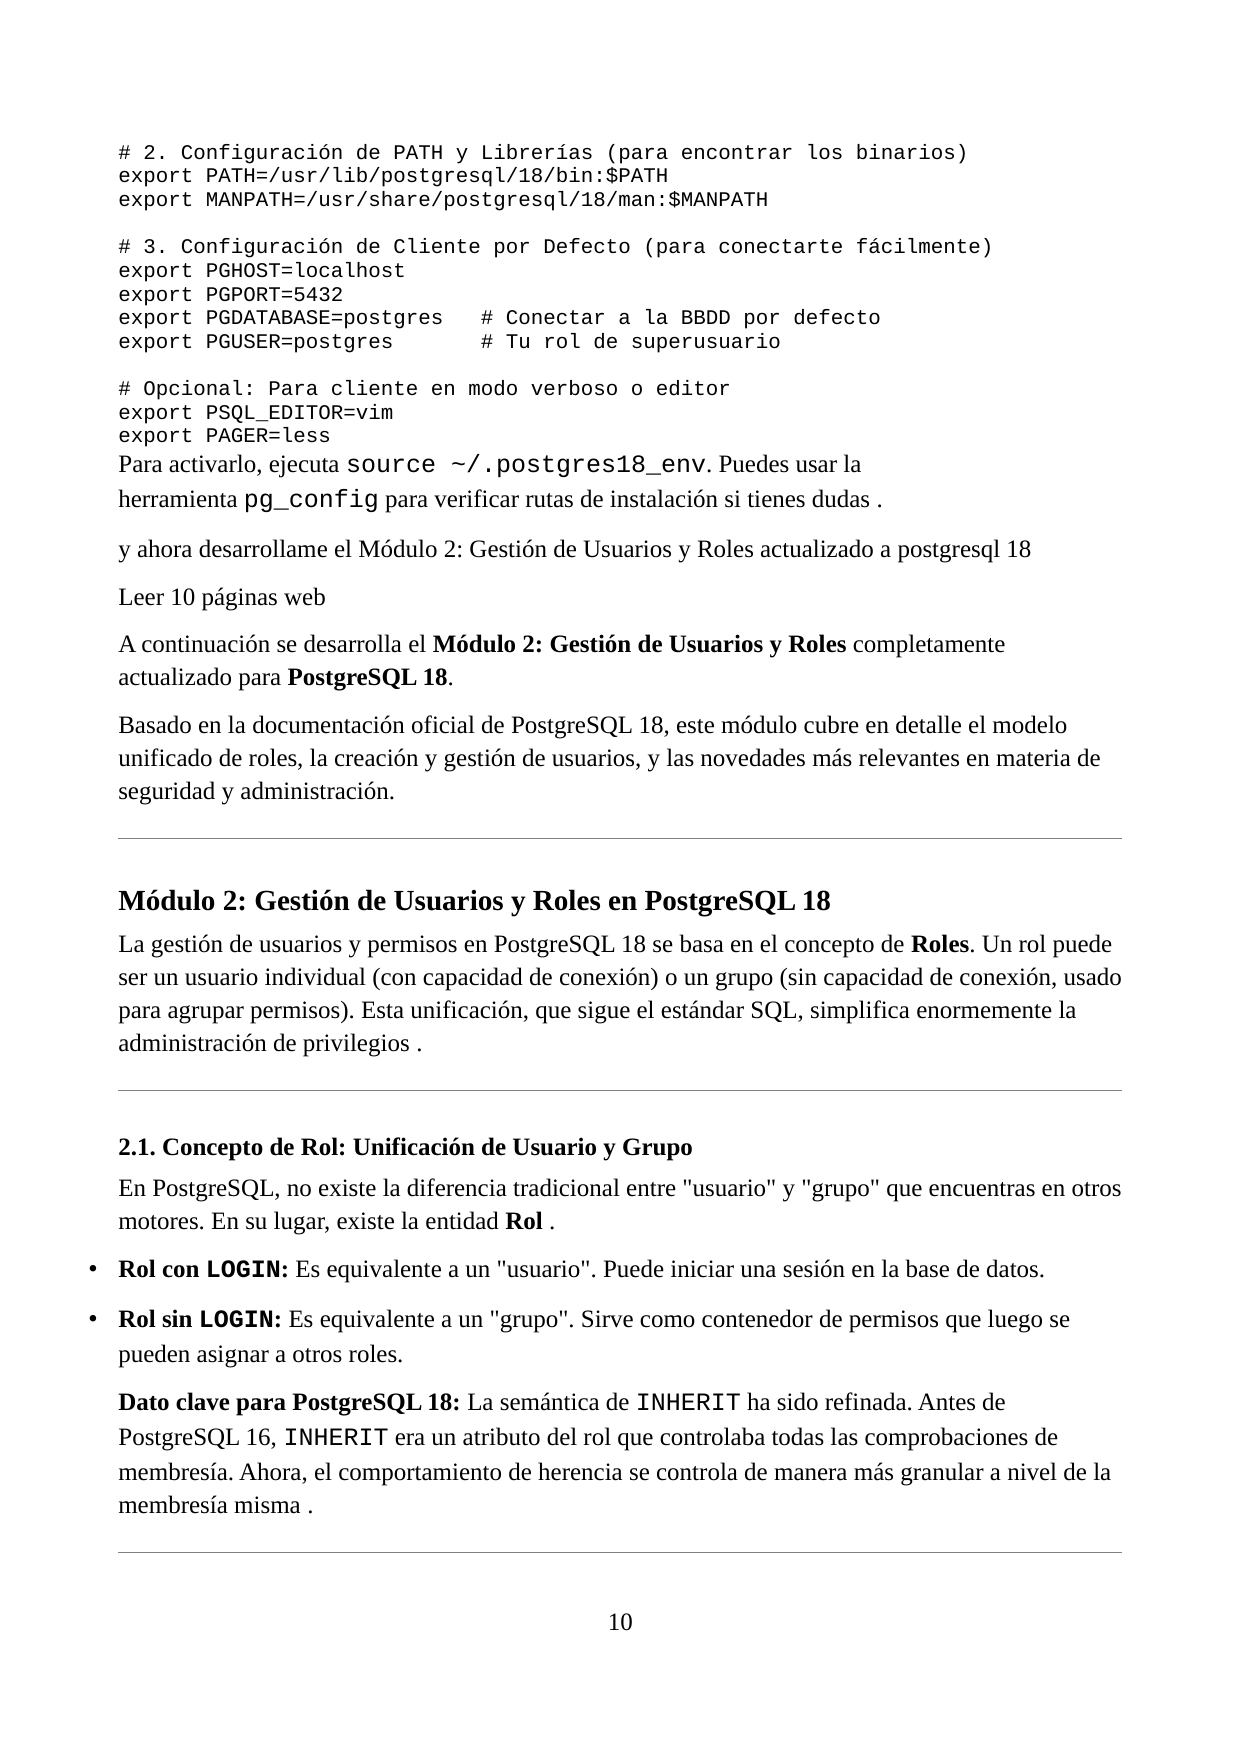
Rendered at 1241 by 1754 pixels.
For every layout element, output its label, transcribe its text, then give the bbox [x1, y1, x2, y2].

text Basado en la documentación oficial de PostgreSQL 18, este módulo cubre en detalle el modelo unificado de roles, la creación y gestión de usuarios, y las novedades más relevantes en materia de seguridad y administración. [118, 710, 1122, 805]
text export PATH=/usr/lib/postgresql/18/bin:$PATH [118, 165, 1122, 189]
text La gestión de usuarios y permisos en PostgreSQL 18 se basa en el concepto de Roles. Un rol puede ser un usuario individual (con capacidad de conexión) o un grupo (sin capacidad de conexión, usado para agrupar permisos). Esta unificación, que sigue el estándar SQL, simplifica enormemente la administración de privilegios . [118, 929, 1122, 1056]
text export MANPATH=/usr/share/postgresql/18/man:$MANPATH [118, 189, 1122, 213]
text y ahora desarrollame el Módulo 2: Gestión de Usuarios y Roles actualizado a postgresql 18 [118, 534, 1122, 563]
text Dato clave para PostgreSQL 18: La semántica de INHERIT ha sido refinada. Antes de PostgreSQL 16, INHERIT era un atributo del rol que controlaba todas las comprobaciones de membresía. Ahora, el comportamiento de herencia se controla de manera más granular a nivel de la membresía misma . [118, 1387, 1122, 1519]
text # 3. Configuración de Cliente por Defecto (para conectarte fácilmente) [118, 236, 1122, 260]
subtitle 2.1. Concepto de Rol: Unificación de Usuario y Grupo [118, 1132, 1122, 1161]
text Para activarlo, ejecuta source ~/.postgres18_env. Puedes usar la herramienta pg_config para verificar rutas de instalación si tienes dudas . [118, 449, 1122, 515]
text export PGDATABASE=postgres # Conectar a la BBDD por defecto [118, 307, 1122, 331]
text export PSQL_EDITOR=vim [118, 402, 1122, 426]
text export PGUSER=postgres # Tu rol de superusuario [118, 331, 1122, 354]
text export PGHOST=localhost [118, 260, 1122, 284]
subtitle Módulo 2: Gestión de Usuarios y Roles en PostgreSQL 18 [118, 883, 1122, 916]
text En PostgreSQL, no existe la diferencia tradicional entre "usuario" y "grupo" que encuentras en otros motores. En su lugar, existe la entidad Rol . [118, 1173, 1122, 1235]
text export PAGER=less [118, 426, 1122, 449]
text # Opcional: Para cliente en modo verboso o editor [118, 378, 1122, 402]
text A continuación se desarrolla el Módulo 2: Gestión de Usuarios y Roles completamente actualizado para PostgreSQL 18. [118, 629, 1122, 691]
text Leer 10 páginas web [118, 582, 1122, 611]
list Rol sin LOGIN: Es equivalente a un "grupo". Sirve como contenedor de permisos que luego se pueden asignar a otros roles. [118, 1304, 1122, 1368]
text export PGPORT=5432 [118, 284, 1122, 307]
list Rol con LOGIN: Es equivalente a un "usuario". Puede iniciar una sesión en la base de datos. [118, 1254, 1122, 1285]
text # 2. Configuración de PATH y Librerías (para encontrar los binarios) [118, 142, 1122, 165]
